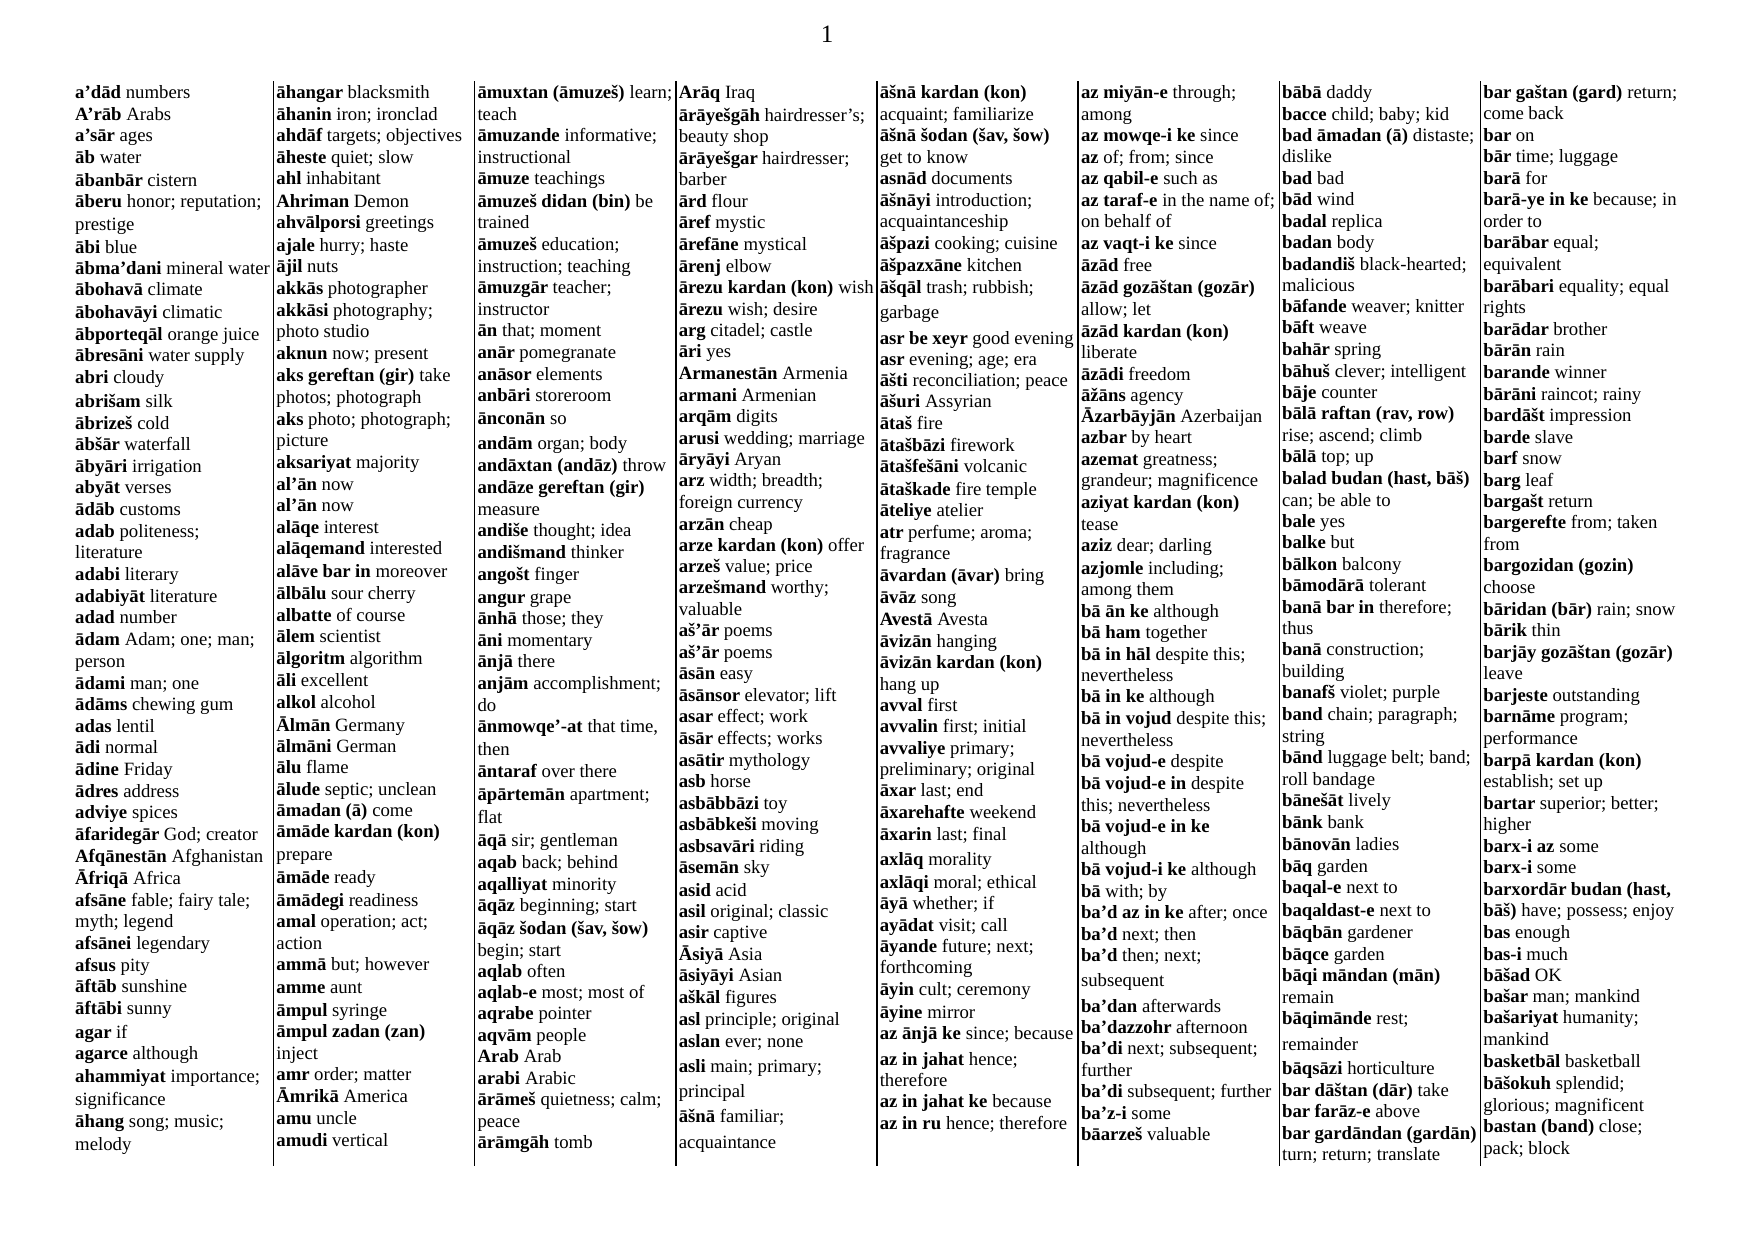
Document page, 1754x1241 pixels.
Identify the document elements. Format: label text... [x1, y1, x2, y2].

text asbsavāri riding [678, 835, 873, 856]
text alāqemand interested [276, 537, 471, 559]
text badal replica [1282, 210, 1477, 231]
text angur grape [477, 586, 672, 607]
text asr be xeyr good evening [879, 327, 1075, 348]
text bā ham together [1081, 621, 1276, 643]
text arzešmand worthy; valuable [678, 577, 873, 619]
text āšnā kardan (kon) acquaint; familiarize [879, 81, 1075, 124]
text asb horse [678, 770, 873, 792]
text aslan ever; none [678, 1030, 873, 1051]
text bānovān ladies [1282, 832, 1477, 854]
text banā construction; building [1282, 639, 1477, 681]
text ābanbār cistern [75, 169, 270, 190]
text bāmodārā tolerant [1282, 574, 1477, 596]
text az vaqt-i ke since [1081, 232, 1276, 253]
text andāze gereftan (gir) measure [477, 476, 672, 519]
text ārezu wish; desire [678, 298, 873, 319]
text ahl inhabitant [276, 167, 471, 189]
text bargerefte from; taken from [1483, 512, 1678, 554]
text aqlab-e most; most of [477, 982, 672, 1003]
text adviye spices [75, 801, 270, 823]
text bā vojud-i ke although [1081, 858, 1276, 880]
text bašariyat humanity; mankind [1483, 1007, 1678, 1049]
text azjomle including; among them [1081, 557, 1276, 600]
text alkol alcohol [276, 691, 471, 712]
text āvizān hanging [879, 629, 1075, 651]
text ahvālporsi greetings [276, 211, 471, 233]
text bāfande weaver; knitter [1282, 296, 1477, 317]
text bahār spring [1282, 338, 1477, 359]
text bad āmadan (ā) distaste; dislike [1282, 124, 1477, 167]
text bale yes [1282, 510, 1477, 532]
text andāxtan (andāz) throw [477, 453, 672, 475]
text āli excellent [276, 669, 471, 691]
text asbābbāzi toy [678, 792, 873, 813]
text a’sār ages [75, 124, 270, 146]
text barg leaf [1483, 469, 1678, 490]
text barjeste outstanding [1483, 684, 1678, 705]
text az of; from; since [1081, 146, 1276, 167]
text azemat greatness; grandeur; magnificence [1081, 448, 1276, 491]
text ba’d az in ke after; once [1081, 901, 1276, 922]
text āzād kardan (kon) liberate [1081, 319, 1276, 363]
text andišmand thinker [477, 541, 672, 562]
text ārd flour [678, 190, 873, 211]
text āsānsor elevator; lift [678, 684, 873, 705]
text Ālmān Germany [276, 713, 471, 735]
text bā ān ke although [1081, 600, 1276, 621]
text aziyat kardan (kon) tease [1081, 491, 1276, 534]
text balad budan (hast, bāš) can; be able to [1282, 467, 1477, 510]
text bāq garden [1282, 855, 1477, 876]
text barā-ye in ke because; in order to [1483, 188, 1678, 231]
text āmuzgār teacher; instructor [477, 276, 672, 319]
text ba’di subsequent; further [1081, 1081, 1276, 1102]
text ābresāni water supply [75, 344, 270, 366]
text ālbālu sour cherry [276, 582, 471, 604]
text bālā top; up [1282, 445, 1477, 467]
text ālem scientist [276, 625, 471, 647]
text āxarin last; final [879, 823, 1075, 844]
text agar if [75, 1021, 270, 1042]
text bāqsāzi horticulture [1282, 1058, 1477, 1079]
text bastan (band) close; pack; block [1483, 1115, 1678, 1158]
text bāqimānde rest; remainder [1282, 1007, 1477, 1054]
text Ahriman Demon [276, 190, 471, 211]
text āheste quiet; slow [276, 146, 471, 167]
text bar gardāndan (gardān) turn; return; translate [1282, 1122, 1477, 1165]
text āšqāl trash; rubbish; garbage [879, 276, 1075, 323]
text Armanestān Armenia [678, 362, 873, 384]
text albatte of course [276, 604, 471, 625]
text āftābi sunny [75, 997, 270, 1018]
text bardāšt impression [1483, 404, 1678, 426]
text āmādegi readiness [276, 888, 471, 910]
text āsiyāyi Asian [678, 964, 873, 986]
text ālmāni German [276, 735, 471, 756]
text ābrizeš cold [75, 412, 270, 433]
text anbāri storeroom [477, 384, 672, 406]
text asbābkeši moving [678, 813, 873, 835]
text āsān easy [678, 662, 873, 684]
text bā with; by [1081, 880, 1276, 901]
text angošt finger [477, 563, 672, 585]
text arze kardan (kon) offer [678, 534, 873, 555]
text band chain; paragraph; string [1282, 703, 1477, 746]
text ābporteqāl orange juice [75, 323, 270, 344]
text az in jahat ke because [879, 1091, 1075, 1112]
text barx-i some [1483, 856, 1678, 878]
text ātašbāzi firework [879, 433, 1075, 455]
text bāqi māndan (mān) remain [1282, 964, 1477, 1007]
text ārezu kardan (kon) wish [678, 276, 873, 298]
text āmuzeš education; instruction; teaching [477, 233, 672, 276]
text ātaš fire [879, 412, 1075, 433]
text ābšār waterfall [75, 433, 270, 455]
text arz width; breadth; foreign currency [678, 470, 873, 512]
text bas-i much [1483, 942, 1678, 964]
text ārāmgāh tomb [477, 1131, 672, 1153]
text ābma’dani mineral water [75, 257, 270, 278]
text asnād documents [879, 167, 1075, 189]
text ba’dan afterwards [1081, 994, 1276, 1016]
text bargašt return [1483, 490, 1678, 512]
text barābar equal; equivalent [1483, 231, 1678, 274]
text āpārtemān apartment; flat [477, 783, 672, 827]
text ba’d next; then [1081, 922, 1276, 944]
text ājil nuts [276, 256, 471, 277]
text ahammiyat importance; significance [75, 1065, 270, 1109]
text āvāz song [879, 586, 1075, 608]
text aqrabe pointer [477, 1003, 672, 1024]
text āni momentary [477, 629, 672, 650]
text āžāns agency [1081, 384, 1276, 405]
text arqām digits [678, 405, 873, 427]
text arusi wedding; marriage [678, 427, 873, 448]
text az in jahat hence; therefore [879, 1047, 1075, 1091]
text āb water [75, 146, 270, 167]
text arzān cheap [678, 512, 873, 534]
text asli main; primary; principal [678, 1055, 873, 1102]
text asar effect; work [678, 705, 873, 727]
text āmpul syringe [276, 998, 471, 1020]
text arzeš value; price [678, 555, 873, 577]
text āftāb sunshine [75, 975, 270, 997]
text aqvām people [477, 1024, 672, 1045]
text andām organ; body [477, 432, 672, 453]
text amme aunt [276, 976, 471, 997]
text adas lentil [75, 715, 270, 736]
text az qabil-e such as [1081, 167, 1276, 189]
text bar farāz-e above [1282, 1100, 1477, 1122]
text badan body [1282, 231, 1477, 253]
text āhangar blacksmith [276, 81, 471, 103]
text afsus pity [75, 953, 270, 975]
text bartar superior; better; higher [1483, 792, 1678, 835]
text āmuze teachings [477, 167, 672, 189]
text āqāz beginning; start [477, 894, 672, 916]
text alāve bar in moreover [276, 560, 471, 581]
text ahdāf targets; objectives [276, 124, 471, 146]
text Āfriqā Africa [75, 867, 270, 889]
text asid acid [678, 879, 873, 901]
text āref mystic [678, 211, 873, 233]
text banā bar in therefore; thus [1282, 596, 1477, 639]
text asr evening; age; era [879, 348, 1075, 370]
text bād wind [1282, 188, 1477, 210]
text agarce although [75, 1042, 270, 1064]
text āyande future; next; forthcoming [879, 935, 1075, 978]
text barābari equality; equal rights [1483, 274, 1678, 318]
text al’ān now [276, 472, 471, 494]
text bāje counter [1282, 381, 1477, 402]
text bār time; luggage [1483, 145, 1678, 167]
text āmāde ready [276, 866, 471, 887]
text anāsor elements [477, 362, 672, 384]
text barnāme program; performance [1483, 705, 1678, 748]
text barpā kardan (kon) establish; set up [1483, 748, 1678, 792]
text asl principle; original [678, 1008, 873, 1030]
text az mowqe-i ke since [1081, 124, 1276, 146]
text āqā sir; gentleman [477, 828, 672, 850]
text banafš violet; purple [1282, 681, 1477, 703]
text āšnāyi introduction; acquaintanceship [879, 189, 1075, 232]
text ajale hurry; haste [276, 234, 471, 256]
text ārāyešgar hairdresser; barber [678, 147, 873, 190]
text adabiyāt literature [75, 584, 270, 606]
text az in ru hence; therefore [879, 1112, 1075, 1133]
text balke but [1282, 532, 1477, 553]
text ābyāri irrigation [75, 455, 270, 476]
text afsāne fable; fairy tale; myth; legend [75, 889, 270, 932]
text arg citadel; castle [678, 319, 873, 341]
text alāqe interest [276, 516, 471, 537]
text anār pomegranate [477, 341, 672, 362]
text amudi vertical [276, 1129, 471, 1150]
text barjāy gozāštan (gozār) leave [1483, 641, 1678, 684]
text abyāt verses [75, 476, 270, 498]
text Arāq Iraq [678, 81, 873, 103]
text aqalliyat minority [477, 873, 672, 894]
text ādres address [75, 779, 270, 801]
text ammā but; however [276, 953, 471, 975]
text armani Armenian [678, 384, 873, 405]
text āsār effects; works [678, 727, 873, 748]
text ān that; moment [477, 319, 672, 341]
text bargozidan (gozin) choose [1483, 554, 1678, 597]
text baqaldast-e next to [1282, 899, 1477, 920]
text āšuri Assyrian [879, 391, 1075, 412]
text āhang song; music; melody [75, 1110, 270, 1154]
text āzād free [1081, 253, 1276, 275]
text bad bad [1282, 167, 1477, 188]
text bāarzeš valuable [1081, 1123, 1276, 1144]
text bānešāt lively [1282, 789, 1477, 811]
text aš’ār poems [678, 641, 873, 662]
text arabi Arabic [477, 1067, 672, 1088]
text ādine Friday [75, 758, 270, 779]
text afsānei legendary [75, 932, 270, 953]
text ādami man; one [75, 672, 270, 693]
text al’ān now [276, 494, 471, 516]
text abrišam silk [75, 390, 270, 412]
text āyā whether; if [879, 892, 1075, 914]
text ādāb customs [75, 498, 270, 520]
text Avestā Avesta [879, 608, 1075, 629]
text ba’z-i some [1081, 1102, 1276, 1123]
text barde slave [1483, 426, 1678, 447]
text axlāq morality [879, 848, 1075, 869]
text āšti reconciliation; peace [879, 370, 1075, 391]
text ātašfešāni volcanic [879, 455, 1075, 477]
text āxar last; end [879, 780, 1075, 801]
text bāšad OK [1483, 964, 1678, 985]
text abri cloudy [75, 366, 270, 387]
text ba’d then; next; subsequent [1081, 944, 1276, 991]
text ālude septic; unclean [276, 777, 471, 799]
text āmuxtan (āmuzeš) learn; teach [477, 81, 672, 124]
text avvaliye primary; preliminary; original [879, 737, 1075, 780]
text bā vojud-e in despite this; nevertheless [1081, 772, 1276, 815]
text akkāsi photography; photo studio [276, 298, 471, 342]
text adad number [75, 606, 270, 628]
text barxordār budan (hast, bāš) have; possess; enjoy [1483, 878, 1678, 921]
text az miyān-e through; among [1081, 81, 1276, 124]
text barf snow [1483, 447, 1678, 469]
text az taraf-e in the name of; on behalf of [1081, 189, 1276, 232]
text azbar by heart [1081, 427, 1276, 448]
text atr perfume; aroma; fragrance [879, 521, 1075, 564]
text anjām accomplishment; do [477, 672, 672, 715]
text barx-i az some [1483, 835, 1678, 856]
text asil original; classic [678, 901, 873, 922]
text āri yes [678, 341, 873, 362]
text bar on [1483, 124, 1678, 145]
text Afqānestān Afghanistan [75, 844, 270, 866]
text avval first [879, 694, 1075, 716]
text bā in hāl despite this; nevertheless [1081, 643, 1276, 686]
text amr order; matter [276, 1063, 471, 1085]
text asātir mythology [678, 748, 873, 770]
text āberu honor; reputation; prestige [75, 190, 270, 234]
text ālgoritm algorithm [276, 647, 471, 668]
text bārik thin [1483, 619, 1678, 641]
text ānjā there [477, 650, 672, 672]
text āvizān kardan (kon) hang up [879, 651, 1075, 694]
text avvalin first; initial [879, 716, 1075, 737]
text bašar man; mankind [1483, 985, 1678, 1007]
text āšpazi cooking; cuisine [879, 232, 1075, 253]
text ayādat visit; call [879, 914, 1075, 935]
text ānconān so [477, 407, 672, 428]
text bā in ke although [1081, 686, 1276, 707]
text ābohavāyi climatic [75, 301, 270, 323]
text āqāz šodan (šav, šow) begin; start [477, 917, 672, 960]
text amu uncle [276, 1107, 471, 1129]
text āsemān sky [678, 856, 873, 878]
text āteliye atelier [879, 499, 1075, 521]
text aks gereftan (gir) take photos; photograph [276, 364, 471, 407]
text ādāms chewing gum [75, 693, 270, 715]
text barā for [1483, 167, 1678, 188]
text Arab Arab [477, 1045, 672, 1067]
text bāqce garden [1282, 943, 1477, 964]
text āšpazxāne kitchen [879, 253, 1075, 275]
text ārāmeš quietness; calm; peace [477, 1088, 672, 1131]
text ba’dazzohr afternoon [1081, 1016, 1276, 1037]
text barande winner [1483, 361, 1678, 382]
text āmāde kardan (kon) prepare [276, 820, 471, 865]
text ārenj elbow [678, 254, 873, 276]
text bārān rain [1483, 340, 1678, 361]
text ābi blue [75, 236, 270, 257]
text āxarehafte weekend [879, 801, 1075, 823]
text aqab back; behind [477, 851, 672, 873]
text āmuzeš didan (bin) be trained [477, 190, 672, 233]
text āntaraf over there [477, 760, 672, 782]
text barādar brother [1483, 318, 1678, 340]
text āzādi freedom [1081, 363, 1276, 384]
text bar gaštan (gard) return; come back [1483, 81, 1678, 124]
text axlāqi moral; ethical [879, 871, 1075, 892]
text bānk bank [1282, 811, 1477, 832]
text ātaškade fire temple [879, 478, 1075, 499]
text āzād gozāštan (gozār) allow; let [1081, 276, 1276, 319]
text bālā raftan (rav, row) rise; ascend; climb [1282, 402, 1477, 445]
text akkās photographer [276, 277, 471, 298]
text āmuzande informative; instructional [477, 124, 672, 167]
text bā in vojud despite this; nevertheless [1081, 707, 1276, 750]
text bā vojud-e in ke although [1081, 815, 1276, 858]
text Āsiyā Asia [678, 943, 873, 964]
text āvardan (āvar) bring [879, 564, 1075, 585]
text aqlab often [477, 960, 672, 982]
text asir captive [678, 922, 873, 943]
text ānhā those; they [477, 607, 672, 629]
text a’dād numbers [75, 81, 270, 103]
text aks photo; photograph; picture [276, 408, 471, 451]
text āfaridegār God; creator [75, 823, 270, 844]
text bāšokuh splendid; glorious; magnificent [1483, 1072, 1678, 1115]
text bālkon balcony [1282, 553, 1477, 574]
text ārāyešgāh hairdresser’s; beauty shop [678, 104, 873, 147]
text ālu flame [276, 756, 471, 777]
text ābohavā climate [75, 278, 270, 300]
text adabi literary [75, 563, 270, 584]
text bābā daddy [1282, 81, 1477, 103]
text aksariyat majority [276, 451, 471, 472]
text ānmowqe’-at that time, then [477, 715, 672, 759]
text Āzarbāyjān Azerbaijan [1081, 405, 1276, 427]
text basketbāl basketball [1483, 1049, 1678, 1071]
text bāft weave [1282, 317, 1477, 338]
text Āmrikā America [276, 1085, 471, 1106]
text az ānjā ke since; because [879, 1022, 1075, 1044]
text āšnā šodan (šav, šow) get to know [879, 124, 1075, 167]
text amal operation; act; action [276, 910, 471, 953]
text ba’di next; subsequent; further [1081, 1037, 1276, 1081]
text āyine mirror [879, 1001, 1075, 1022]
text bar dāštan (dār) take [1282, 1079, 1477, 1100]
text āryāyi Aryan [678, 448, 873, 470]
text ādi normal [75, 736, 270, 758]
text adab politeness; literature [75, 520, 270, 563]
text badandiš black-hearted; malicious [1282, 253, 1477, 296]
text bāhuš clever; intelligent [1282, 359, 1477, 381]
text bārāni raincot; rainy [1483, 383, 1678, 404]
text baqal-e next to [1282, 876, 1477, 898]
text aziz dear; darling [1081, 534, 1276, 556]
text bāridan (bār) rain; snow [1483, 597, 1678, 619]
text aš’ār poems [678, 619, 873, 641]
text aknun now; present [276, 342, 471, 363]
text ādam Adam; one; man; person [75, 628, 270, 671]
text āhanin iron; ironclad [276, 103, 471, 124]
text bas enough [1483, 921, 1678, 942]
text āmadan (ā) come [276, 799, 471, 820]
text ārefāne mystical [678, 233, 873, 254]
text āmpul zadan (zan) inject [276, 1020, 471, 1063]
text aškāl figures [678, 987, 873, 1008]
text A’rāb Arabs [75, 103, 270, 124]
text andiše thought; idea [477, 519, 672, 541]
text bāqbān gardener [1282, 921, 1477, 943]
text bānd luggage belt; band; roll bandage [1282, 746, 1477, 789]
text bacce child; baby; kid [1282, 103, 1477, 124]
text āyin cult; ceremony [879, 978, 1075, 999]
text bā vojud-e despite [1081, 750, 1276, 772]
text āšnā familiar; acquaintance [678, 1105, 873, 1152]
